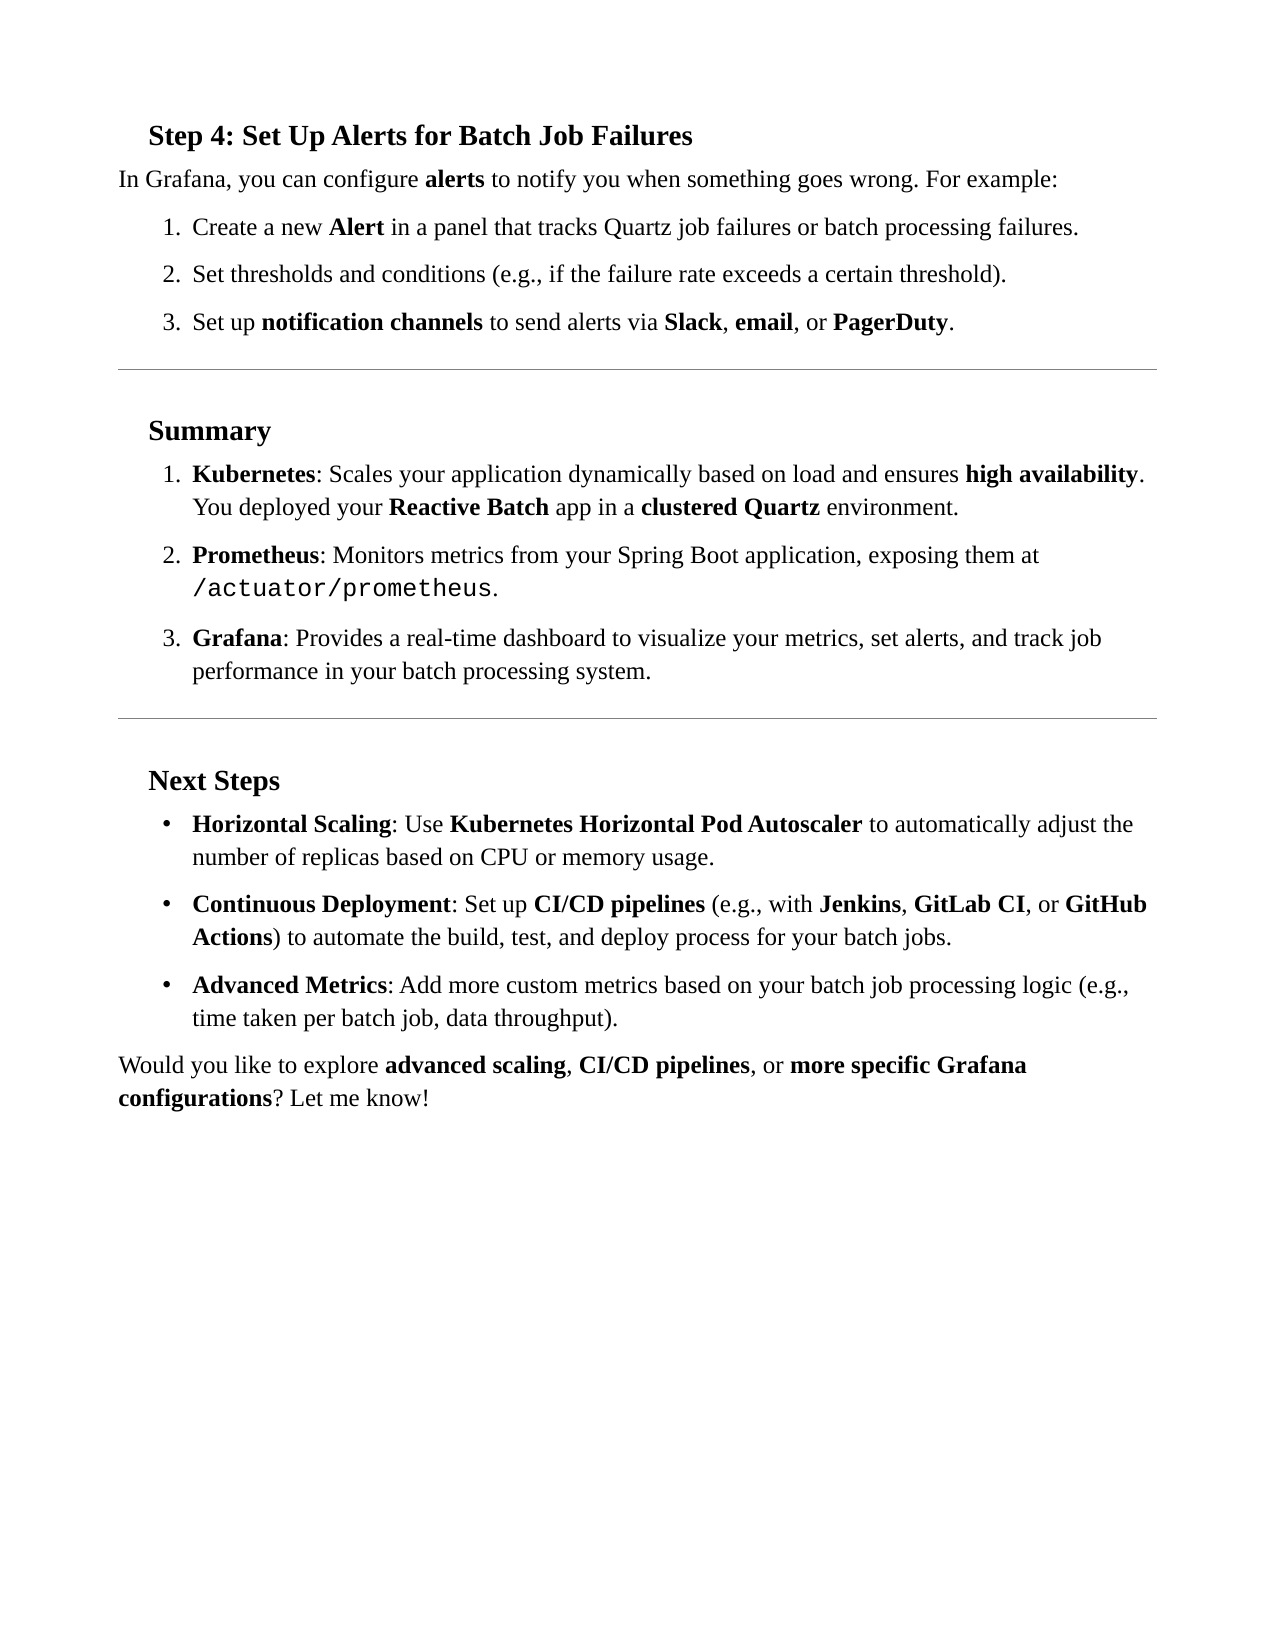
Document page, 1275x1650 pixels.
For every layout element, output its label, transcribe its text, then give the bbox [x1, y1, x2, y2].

list Set thresholds and conditions (e.g., if the failure rate exceeds a certain threshold). [162, 259, 1157, 288]
list Prometheus: Monitors metrics from your Spring Boot application, exposing them at /actuator/prometheus. [162, 540, 1157, 604]
list Continuous Deployment: Set up CI/CD pipelines (e.g., with Jenkins, GitLab CI, or GitHub Actions) to automate the build, test, and deploy process for your batch jobs. [162, 889, 1157, 951]
list Set up notification channels to send alerts via Slack, email, or PagerDuty. [162, 307, 1157, 336]
subtitle 🎯 Summary [118, 413, 1157, 447]
subtitle 💡 Next Steps [118, 763, 1157, 796]
text In Grafana, you can configure alerts to notify you when something goes wrong. For example: [118, 164, 1157, 193]
subtitle ✅ Step 4: Set Up Alerts for Batch Job Failures [118, 118, 1157, 152]
list Advanced Metrics: Add more custom metrics based on your batch job processing logic (e.g., time taken per batch job, data throughput). [162, 970, 1157, 1032]
text Would you like to explore advanced scaling, CI/CD pipelines, or more specific Grafana configurations? Let me know! [118, 1051, 1157, 1112]
list Create a new Alert in a panel that tracks Quartz job failures or batch processing failures. [162, 212, 1157, 241]
list Grafana: Provides a real-time dashboard to visualize your metrics, set alerts, and track job performance in your batch processing system. [162, 623, 1157, 685]
list Kubernetes: Scales your application dynamically based on load and ensures high availability. You deployed your Reactive Batch app in a clustered Quartz environment. [162, 459, 1157, 521]
list Horizontal Scaling: Use Kubernetes Horizontal Pod Autoscaler to automatically adjust the number of replicas based on CPU or memory usage. [162, 809, 1157, 870]
